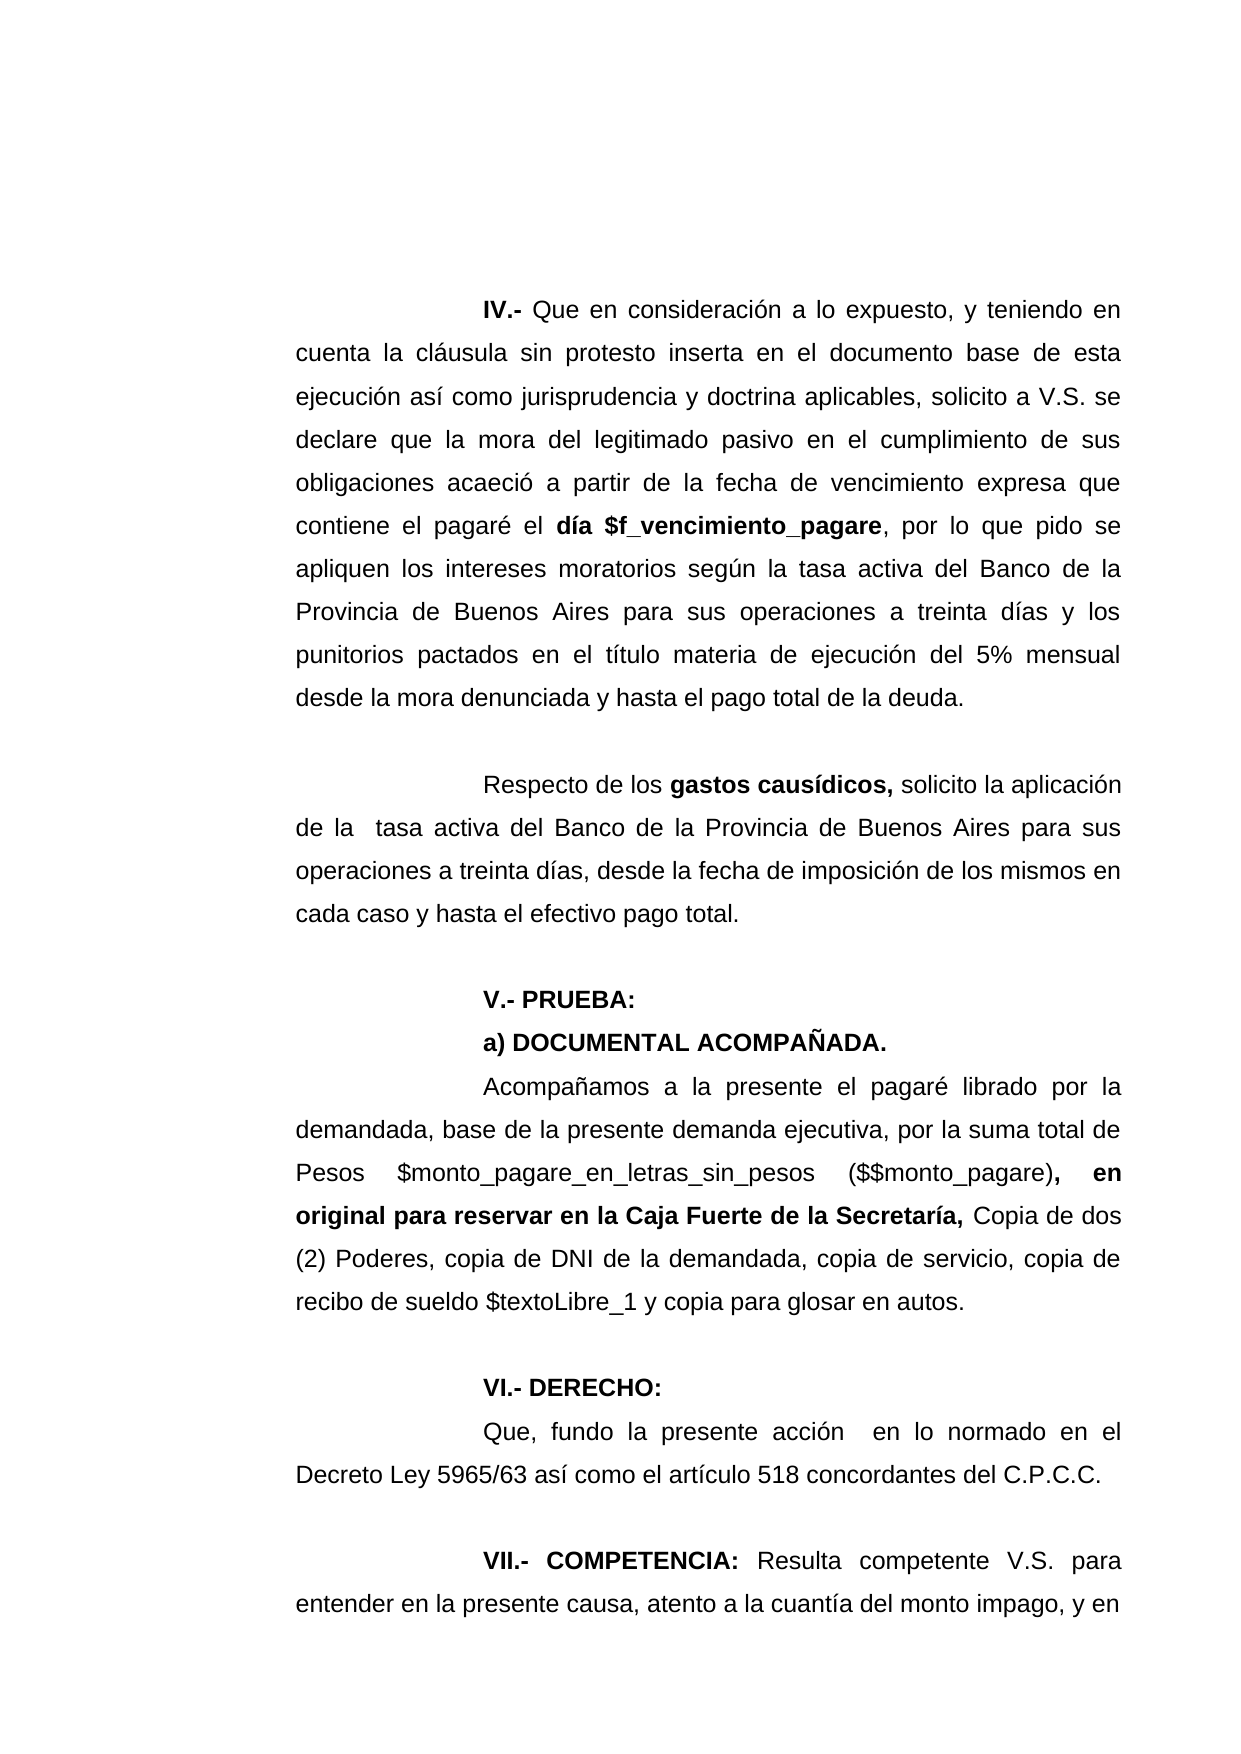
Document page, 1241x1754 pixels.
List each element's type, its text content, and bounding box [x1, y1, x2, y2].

text a) DOCUMENTAL ACOMPAÑADA. [295, 1028, 1122, 1057]
text VI.- DERECHO: [295, 1373, 1122, 1402]
text IV.- Que en consideración a lo expuesto, y teniendo en cuenta la cláusula sin protesto inserta en el documento base de esta ejecución así como jurisprudencia y doctrina aplicables, solicito a V.S. se declare que la mora del legitimado pasivo en el cumplimiento de sus obligaciones acaeció a partir de la fecha de vencimiento expresa que contiene el pagaré el día $f_vencimiento_pagare, por lo que pido se apliquen los intereses moratorios según la tasa activa del Banco de la Provincia de Buenos Aires para sus operaciones a treinta días y los punitorios pactados en el título materia de ejecución del 5% mensual desde la mora denunciada y hasta el pago total de la deuda. [295, 295, 1122, 712]
text Que, fundo la presente acción en lo normado en el Decreto Ley 5965/63 así como el artículo 518 concordantes del C.P.C.C. [295, 1417, 1122, 1488]
text V.- PRUEBA: [295, 985, 1122, 1014]
text Respecto de los gastos causídicos, solicito la aplicación de la tasa activa del Banco de la Provincia de Buenos Aires para sus operaciones a treinta días, desde la fecha de imposición de los mismos en cada caso y hasta el efectivo pago total. [295, 770, 1122, 928]
text Acompañamos a la presente el pagaré librado por la demandada, base de la presente demanda ejecutiva, por la suma total de Pesos $monto_pagare_en_letras_sin_pesos ($$monto_pagare), en original para reservar en la Caja Fuerte de la Secretaría, Copia de dos (2) Poderes, copia de DNI de la demandada, copia de servicio, copia de recibo de sueldo $textoLibre_1 y copia para glosar en autos. [295, 1072, 1122, 1316]
text VII.- COMPETENCIA: Resulta competente V.S. para entender en la presente causa, atento a la cuantía del monto impago, y en [295, 1546, 1122, 1618]
